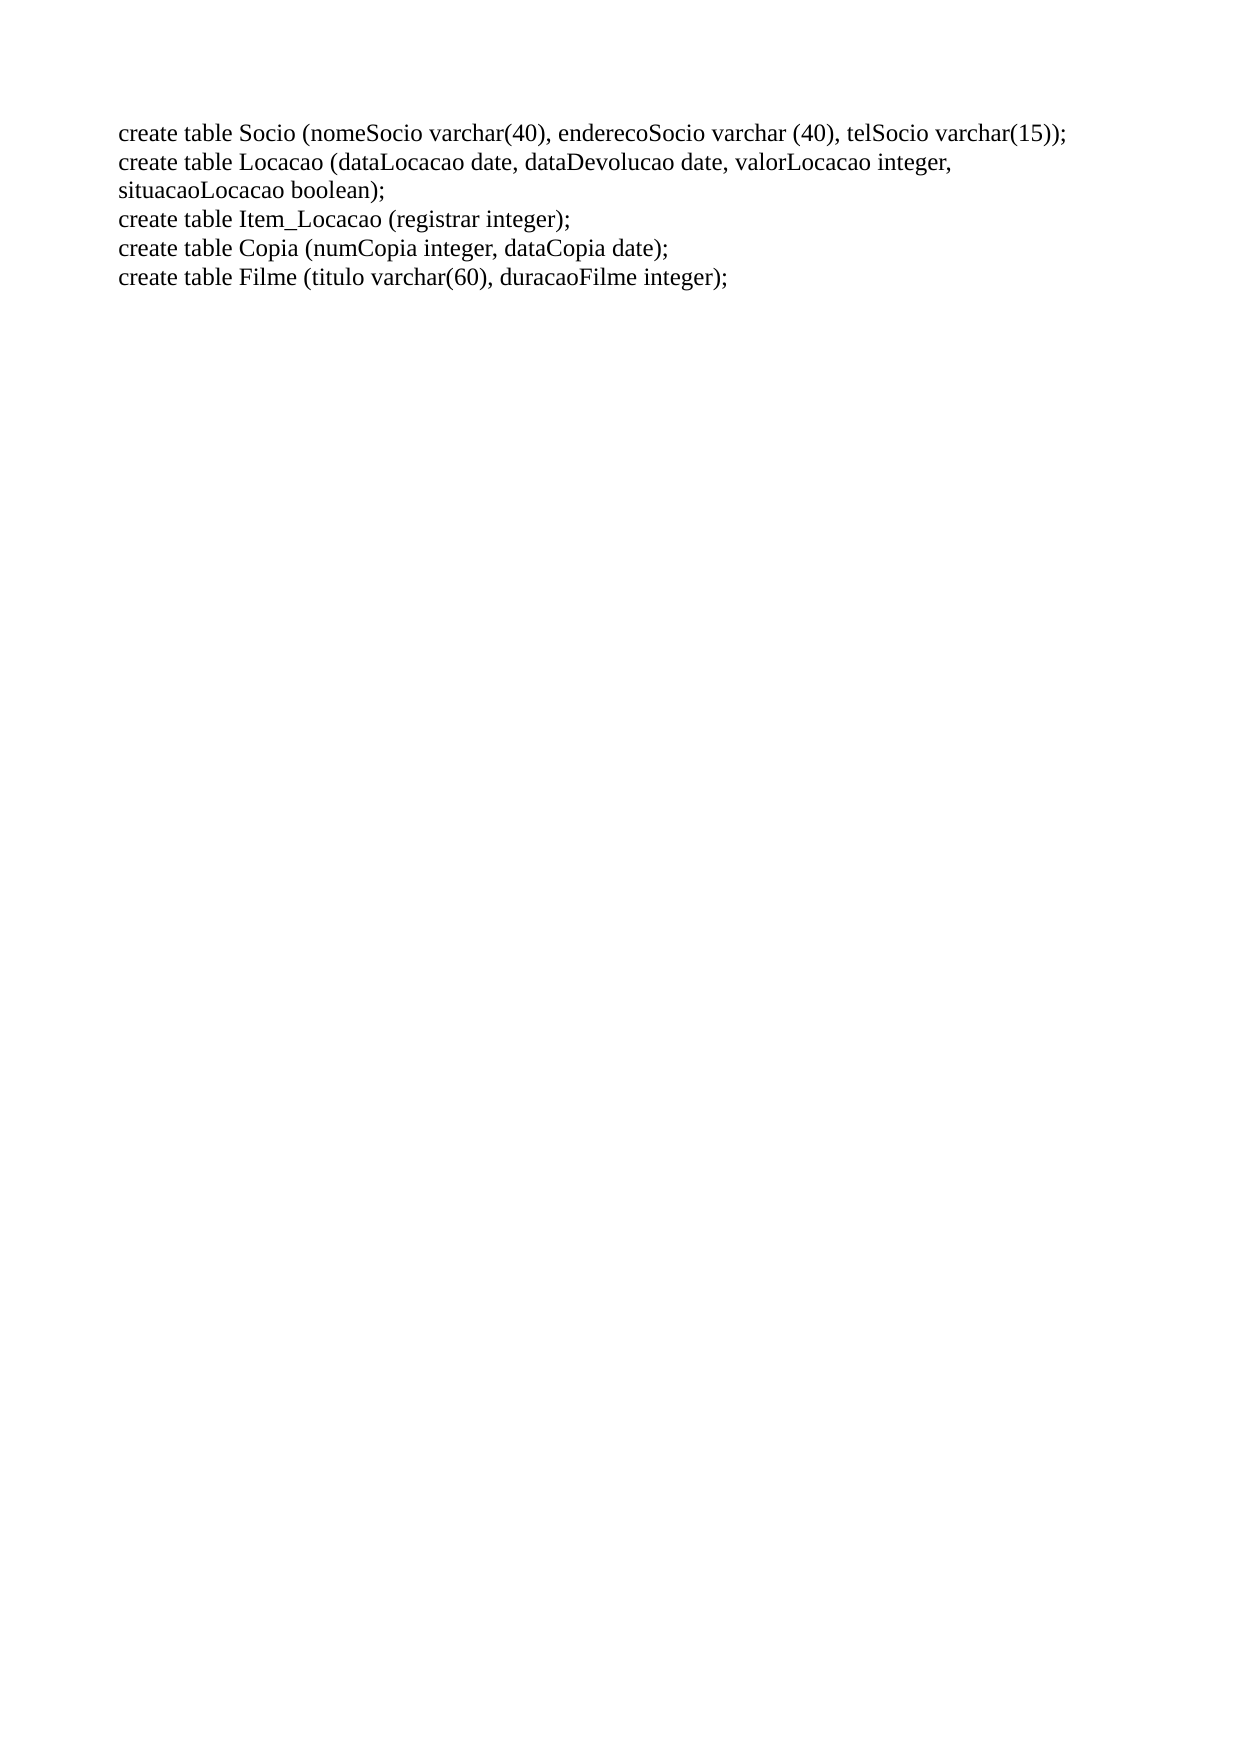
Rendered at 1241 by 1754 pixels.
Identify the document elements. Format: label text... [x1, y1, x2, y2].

text create table Copia (numCopia integer, dataCopia date); [118, 233, 1122, 262]
text create table Locacao (dataLocacao date, dataDevolucao date, valorLocacao integer, situacaoLocacao boolean); [118, 147, 1122, 204]
text create table Socio (nomeSocio varchar(40), enderecoSocio varchar (40), telSocio varchar(15)); [118, 118, 1122, 147]
text create table Item_Locacao (registrar integer); [118, 204, 1122, 233]
text create table Filme (titulo varchar(60), duracaoFilme integer); [118, 262, 1122, 291]
